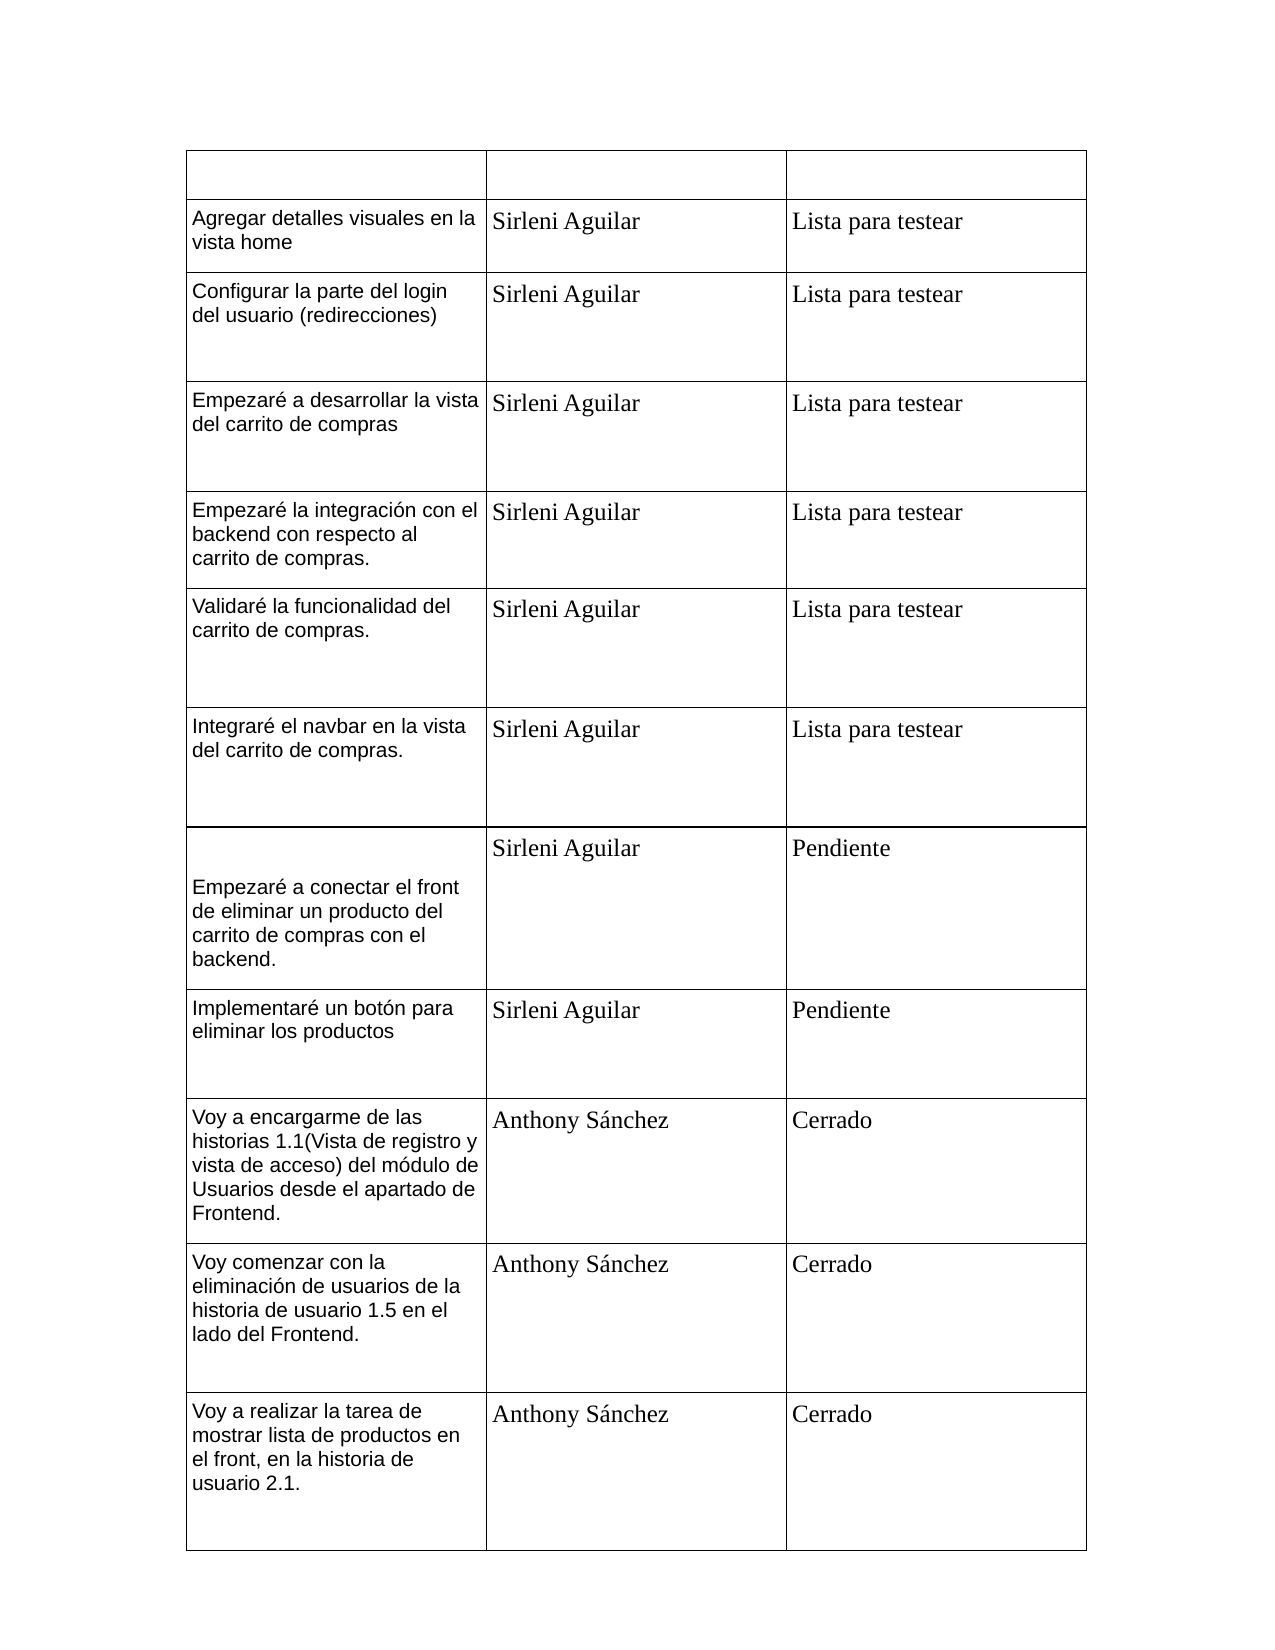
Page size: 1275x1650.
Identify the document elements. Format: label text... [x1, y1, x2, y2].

table_cell [187, 151, 486, 199]
table_cell Lista para testear [787, 589, 1086, 707]
table_cell Sirleni Aguilar [487, 492, 786, 587]
table_cell Lista para testear [787, 708, 1086, 826]
table_cell Implementaré un botón para eliminar los productos [187, 990, 486, 1098]
table_cell Pendiente [787, 990, 1086, 1098]
table_cell Sirleni Aguilar [487, 382, 786, 491]
table_cell Anthony Sánchez [487, 1393, 786, 1549]
table_cell Validaré la funcionalidad del carrito de compras. [187, 589, 486, 707]
table_cell Sirleni Aguilar [487, 273, 786, 381]
table_cell Sirleni Aguilar [487, 200, 786, 272]
table_cell [487, 151, 786, 199]
table_cell Lista para testear [787, 200, 1086, 272]
table_cell Sirleni Aguilar [487, 828, 786, 988]
table_cell Configurar la parte del login del usuario (redirecciones) [187, 273, 486, 381]
table_cell Cerrado [787, 1393, 1086, 1549]
table_cell Voy comenzar con la eliminación de usuarios de la historia de usuario 1.5 en el lado del Frontend. [187, 1244, 486, 1392]
table_cell Integraré el navbar en la vista del carrito de compras. [187, 708, 486, 826]
table_cell Empezaré la integración con el backend con respecto al carrito de compras. [187, 492, 486, 587]
table_cell Sirleni Aguilar [487, 589, 786, 707]
table_cell Agregar detalles visuales en la vista home [187, 200, 486, 272]
table_cell Pendiente [787, 828, 1086, 988]
table_cell Sirleni Aguilar [487, 990, 786, 1098]
table_cell Anthony Sánchez [487, 1244, 786, 1392]
table_cell Voy a realizar la tarea de mostrar lista de productos en el front, en la historia de usuario 2.1. [187, 1393, 486, 1549]
table_cell [787, 151, 1086, 199]
table_cell Cerrado [787, 1099, 1086, 1243]
table_cell Empezaré a conectar el front de eliminar un producto del carrito de compras con el backend. [187, 828, 486, 988]
table_cell Anthony Sánchez [487, 1099, 786, 1243]
table_cell Lista para testear [787, 492, 1086, 587]
table_cell Sirleni Aguilar [487, 708, 786, 826]
table_cell Cerrado [787, 1244, 1086, 1392]
table_cell Voy a encargarme de las historias 1.1(Vista de registro y vista de acceso) del módulo de Usuarios desde el apartado de Frontend. [187, 1099, 486, 1243]
table_cell Empezaré a desarrollar la vista del carrito de compras [187, 382, 486, 491]
table_cell Lista para testear [787, 382, 1086, 491]
table_cell Lista para testear [787, 273, 1086, 381]
